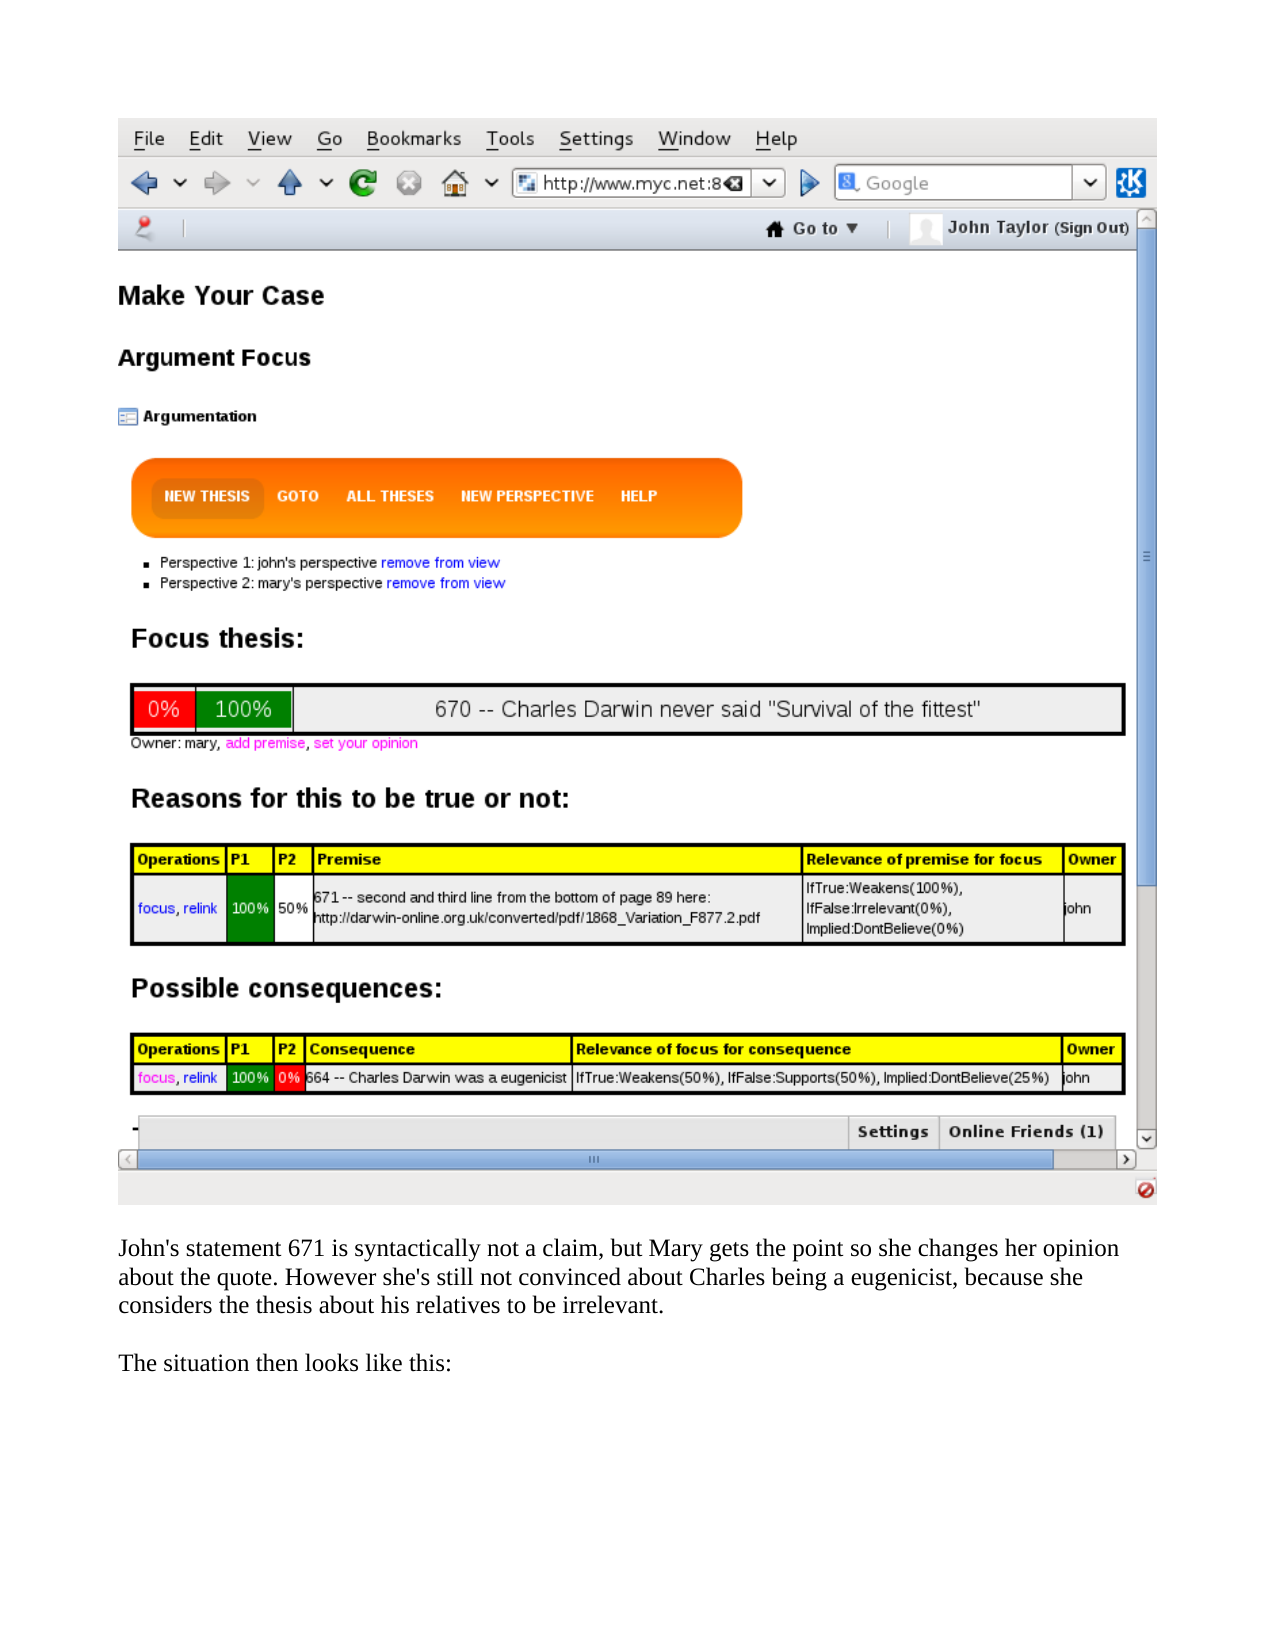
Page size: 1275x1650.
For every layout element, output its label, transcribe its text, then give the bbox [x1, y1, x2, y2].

text John's statement 671 is syntactically not a claim, but Mary gets the point so she changes her opinion about the quote. However she's still not convinced about Charles being a eugenicist, because she considers the thesis about his relatives to be irrelevant. [118, 1233, 1157, 1319]
text The situation then looks like this: [118, 1348, 1157, 1377]
picture [118, 118, 1157, 1205]
